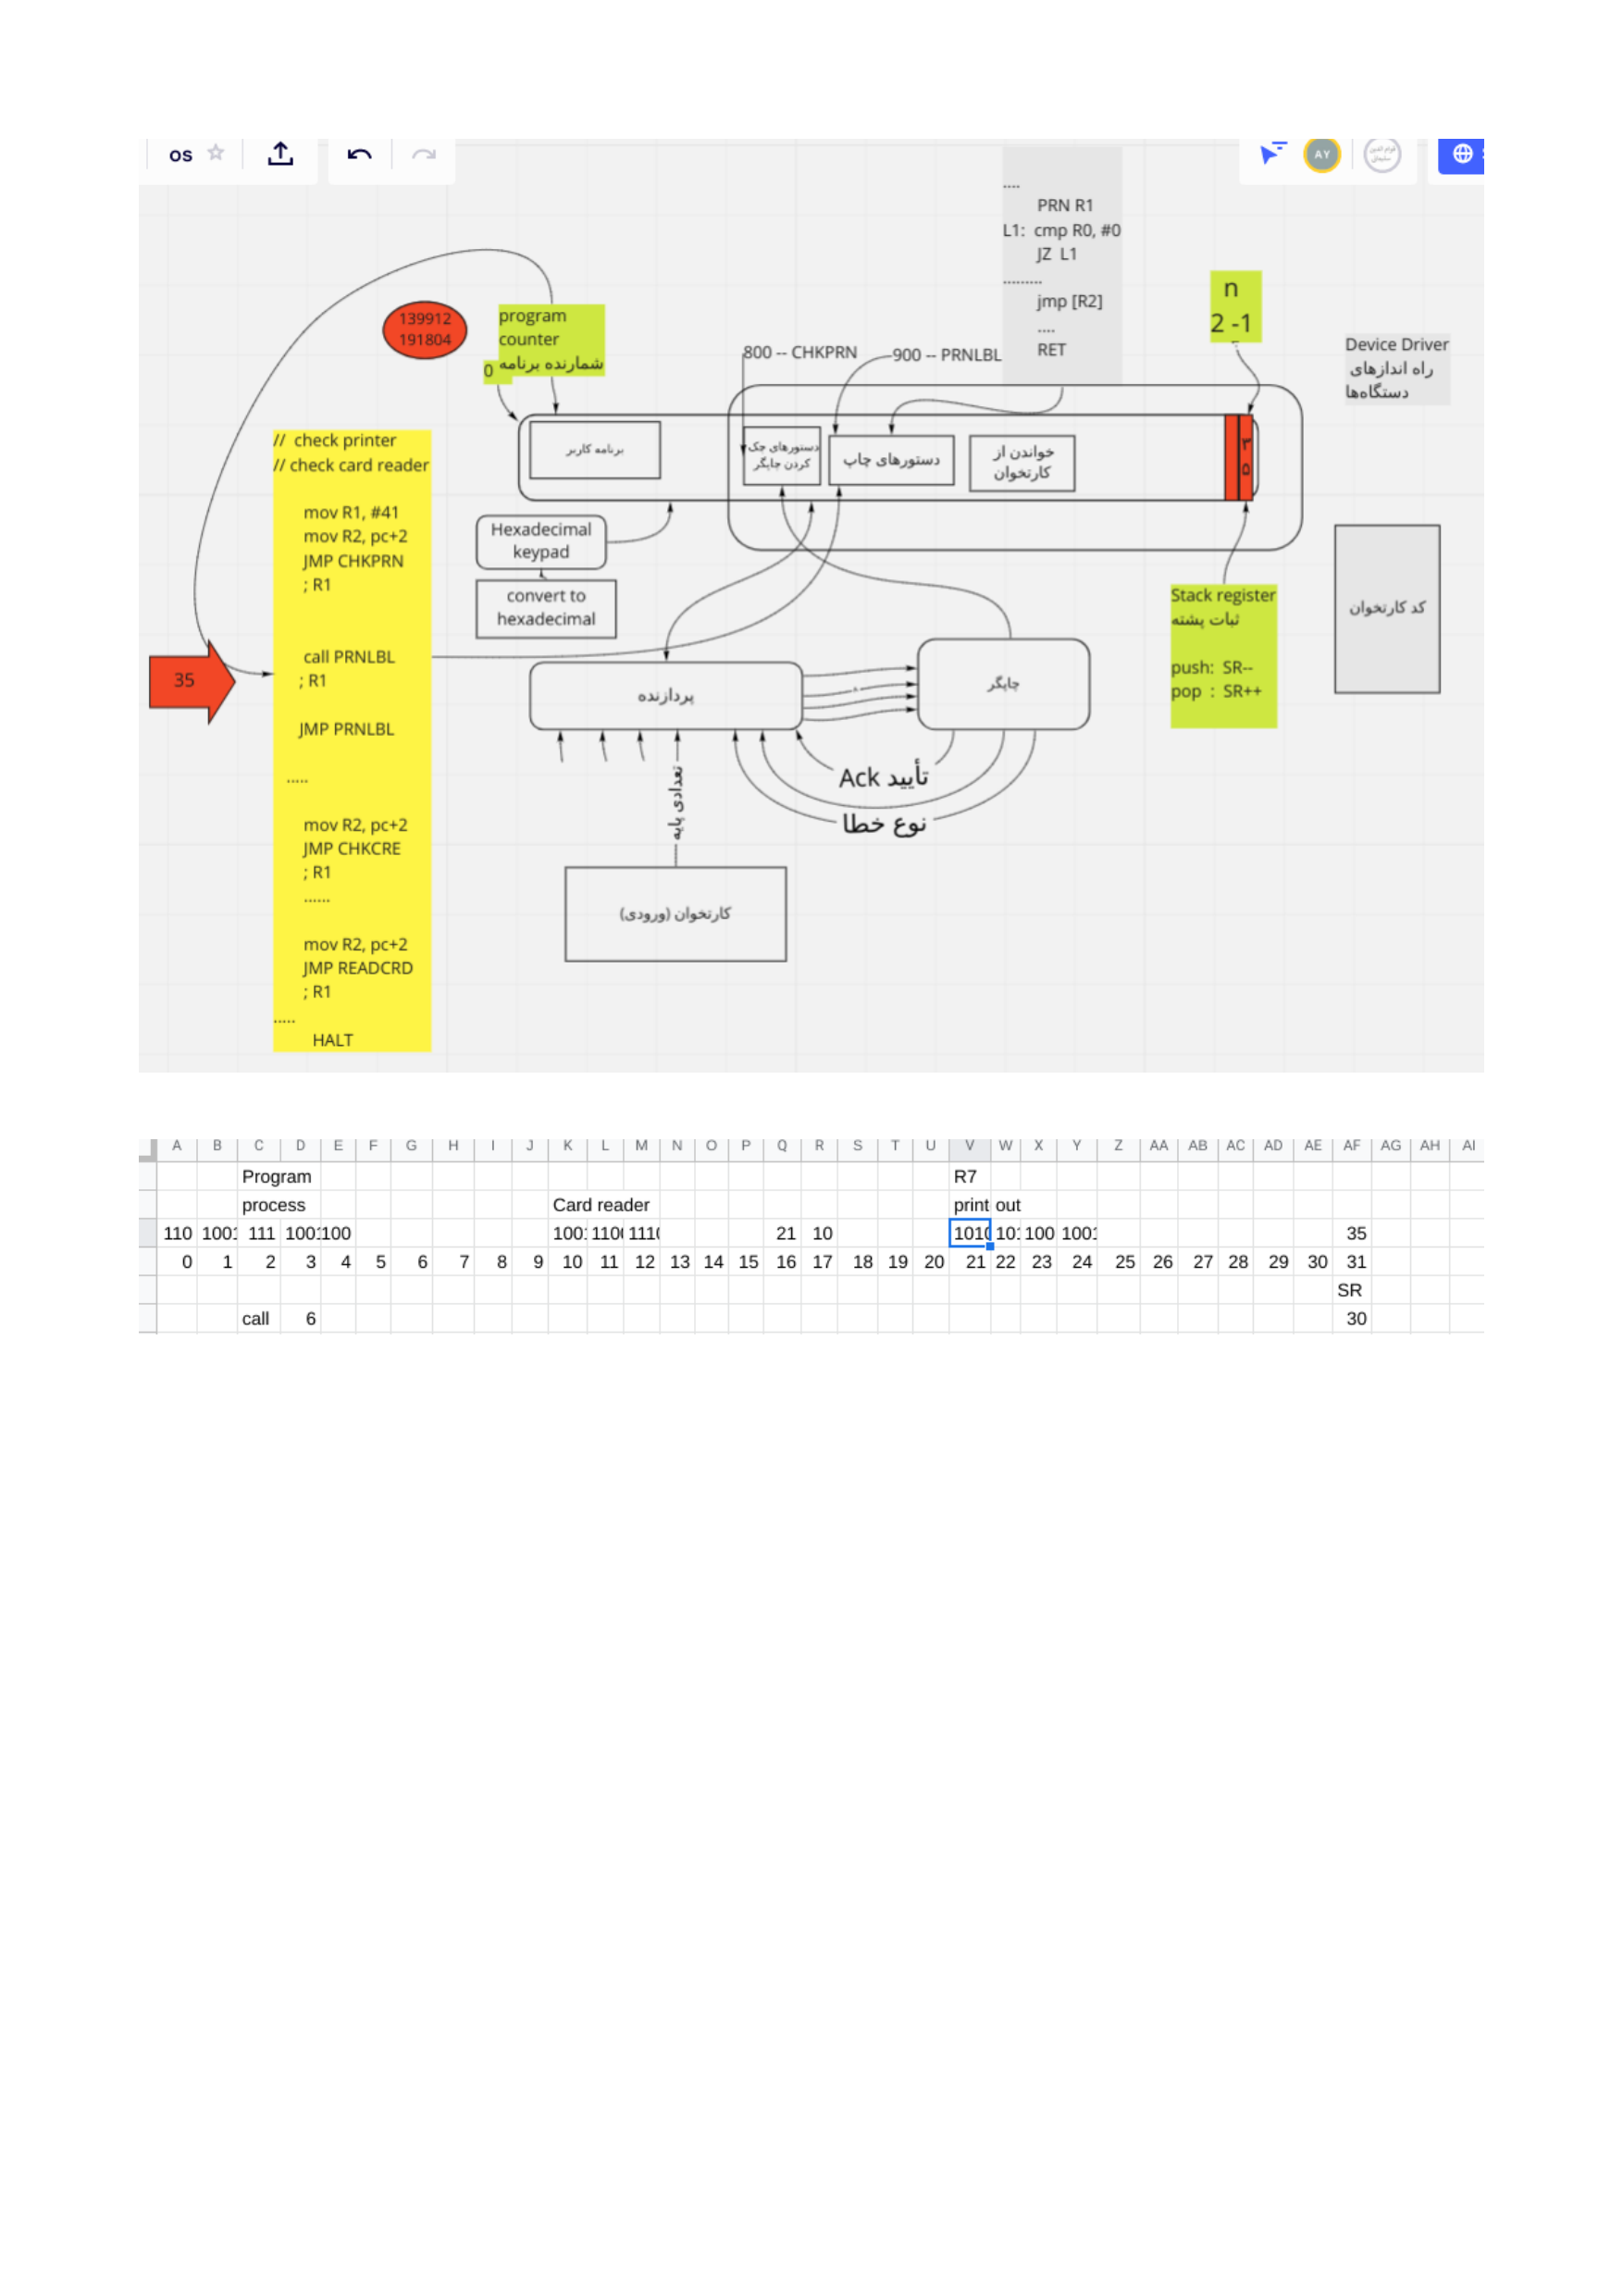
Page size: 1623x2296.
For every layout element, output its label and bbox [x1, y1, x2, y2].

picture [139, 139, 1484, 1073]
picture [139, 1139, 1484, 1334]
